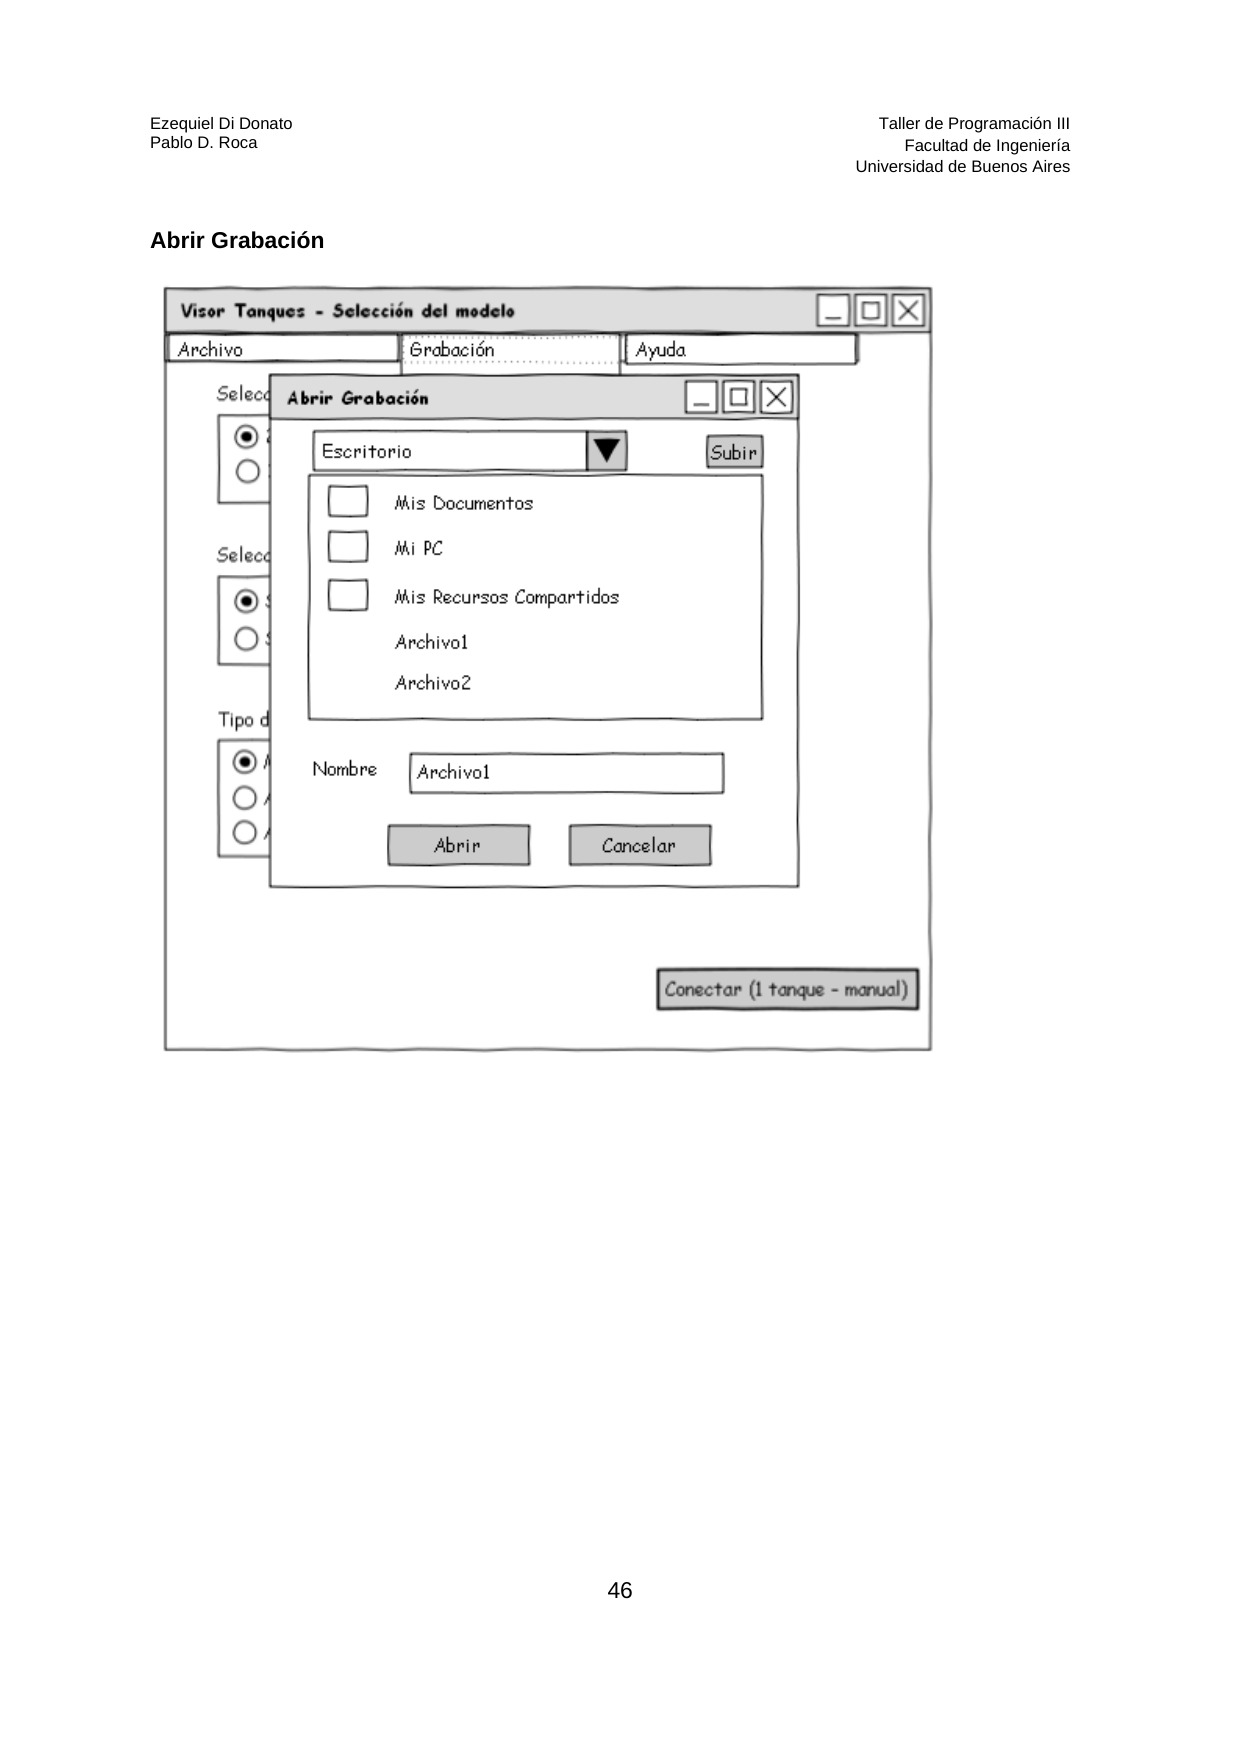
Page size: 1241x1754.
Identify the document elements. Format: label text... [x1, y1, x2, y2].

text Abrir Grabación [150, 228, 1090, 254]
picture [150, 272, 947, 1070]
